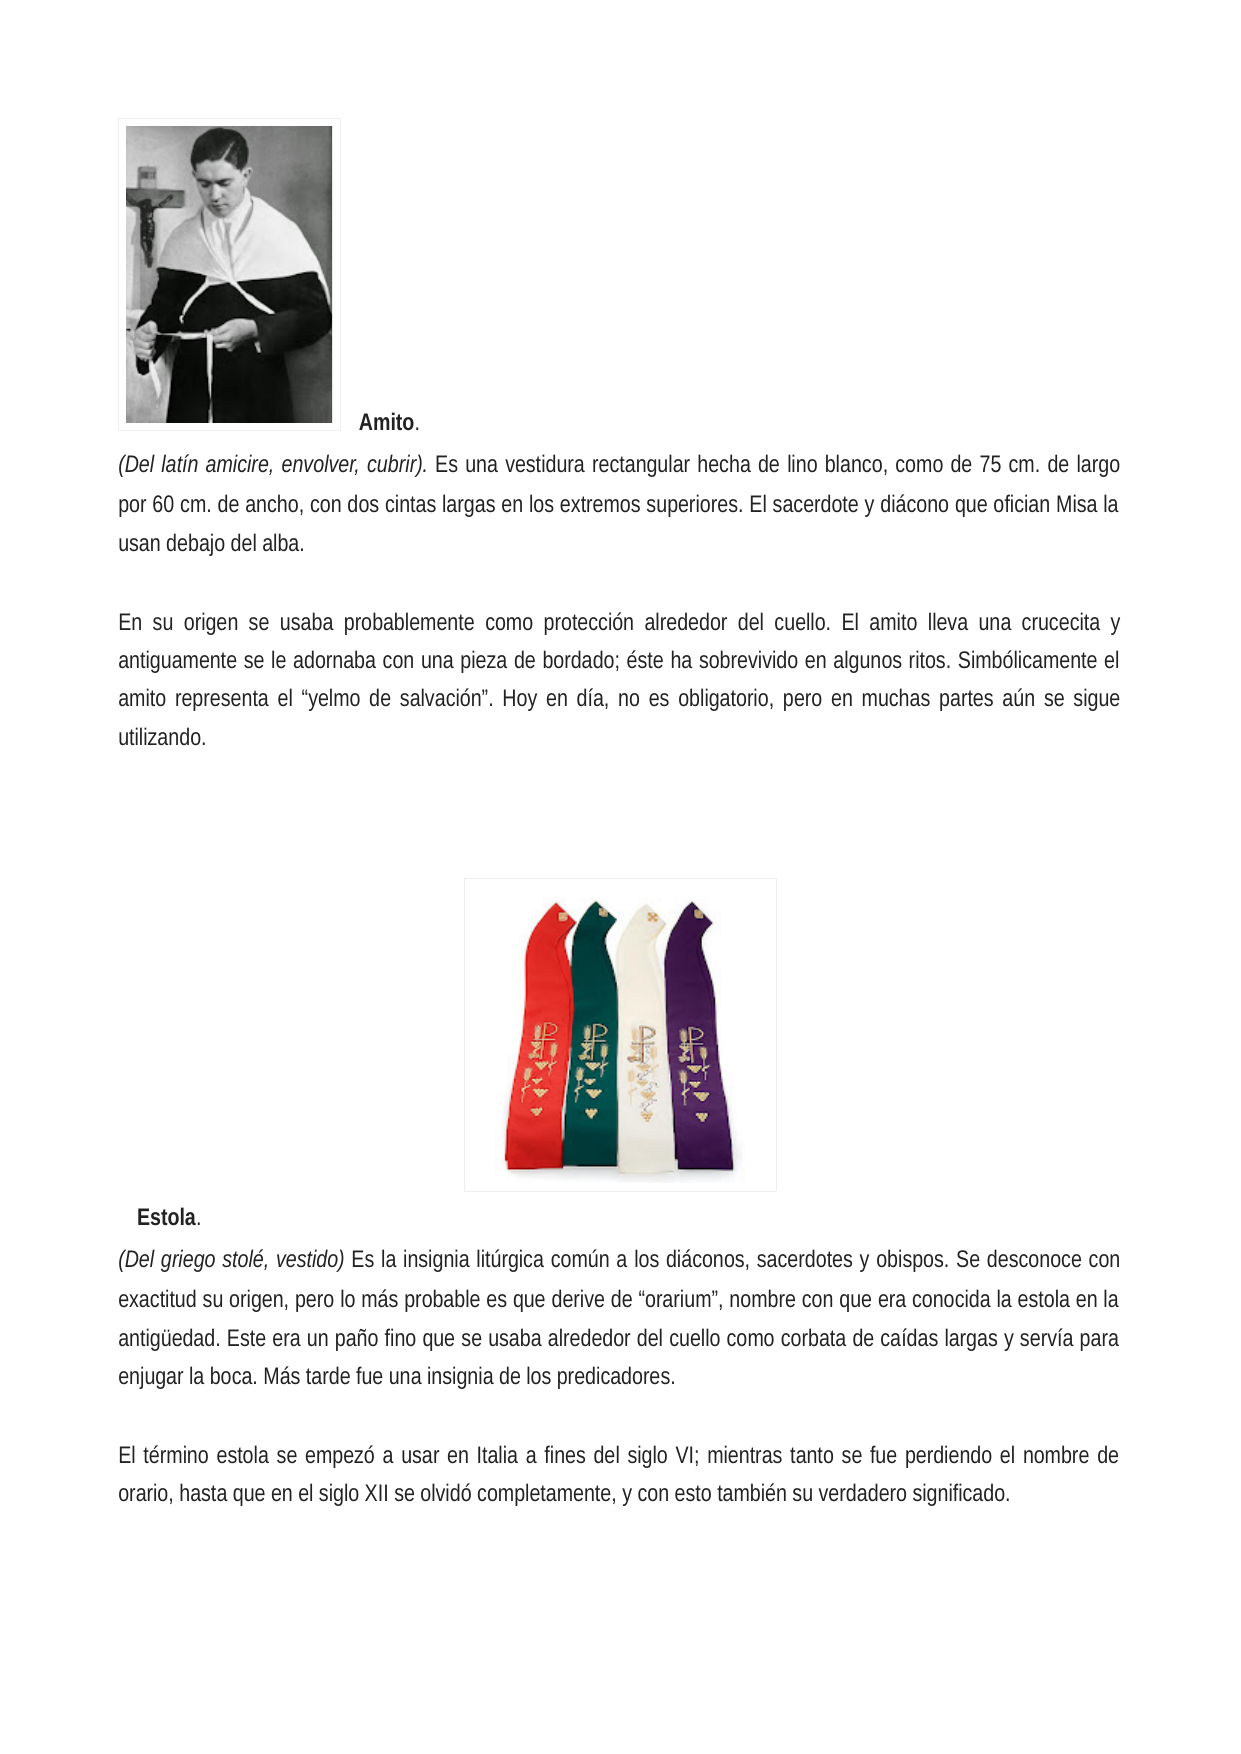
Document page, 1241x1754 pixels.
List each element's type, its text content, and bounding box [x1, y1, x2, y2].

text (Del griego stolé, vestido) Es la insignia litúrgica común a los diáconos, sacerdotes y obispos. Se desconoce con exactitud su origen, pero lo más probable es que derive de “orarium”, nombre con que era conocida la estola en la antigüedad. Este era un paño fino que se usaba alrededor del cuello como corbata de caídas largas y servía para enjugar la boca. Más tarde fue una insignia de los predicadores. [118, 1242, 1122, 1390]
text Amito. [118, 118, 1122, 436]
text En su origen se usaba probablemente como protección alrededor del cuello. El amito lleva una crucecita y antiguamente se le adornaba con una pieza de bordado; éste ha sobrevivido en algunos ritos. Simbólicamente el amito representa el “yelmo de salvación”. Hoy en día, no es obligatorio, pero en muchas partes aún se sigue utilizando. [118, 607, 1122, 750]
picture [471, 886, 769, 1183]
text El término estola se empezó a usar en Italia a fines del siglo VI; mientras tanto se fue perdiendo el nombre de orario, hasta que en el siglo XII se olvidó completamente, y con esto también su verdadero significado. [118, 1441, 1122, 1507]
text Estola. [118, 1202, 1122, 1231]
picture [126, 126, 333, 423]
text (Del latín amicire, envolver, cubrir). Es una vestidura rectangular hecha de lino blanco, como de 75 cm. de largo por 60 cm. de ancho, con dos cintas largas en los extremos superiores. El sacerdote y diácono que ofician Misa la usan debajo del alba. [118, 447, 1122, 556]
